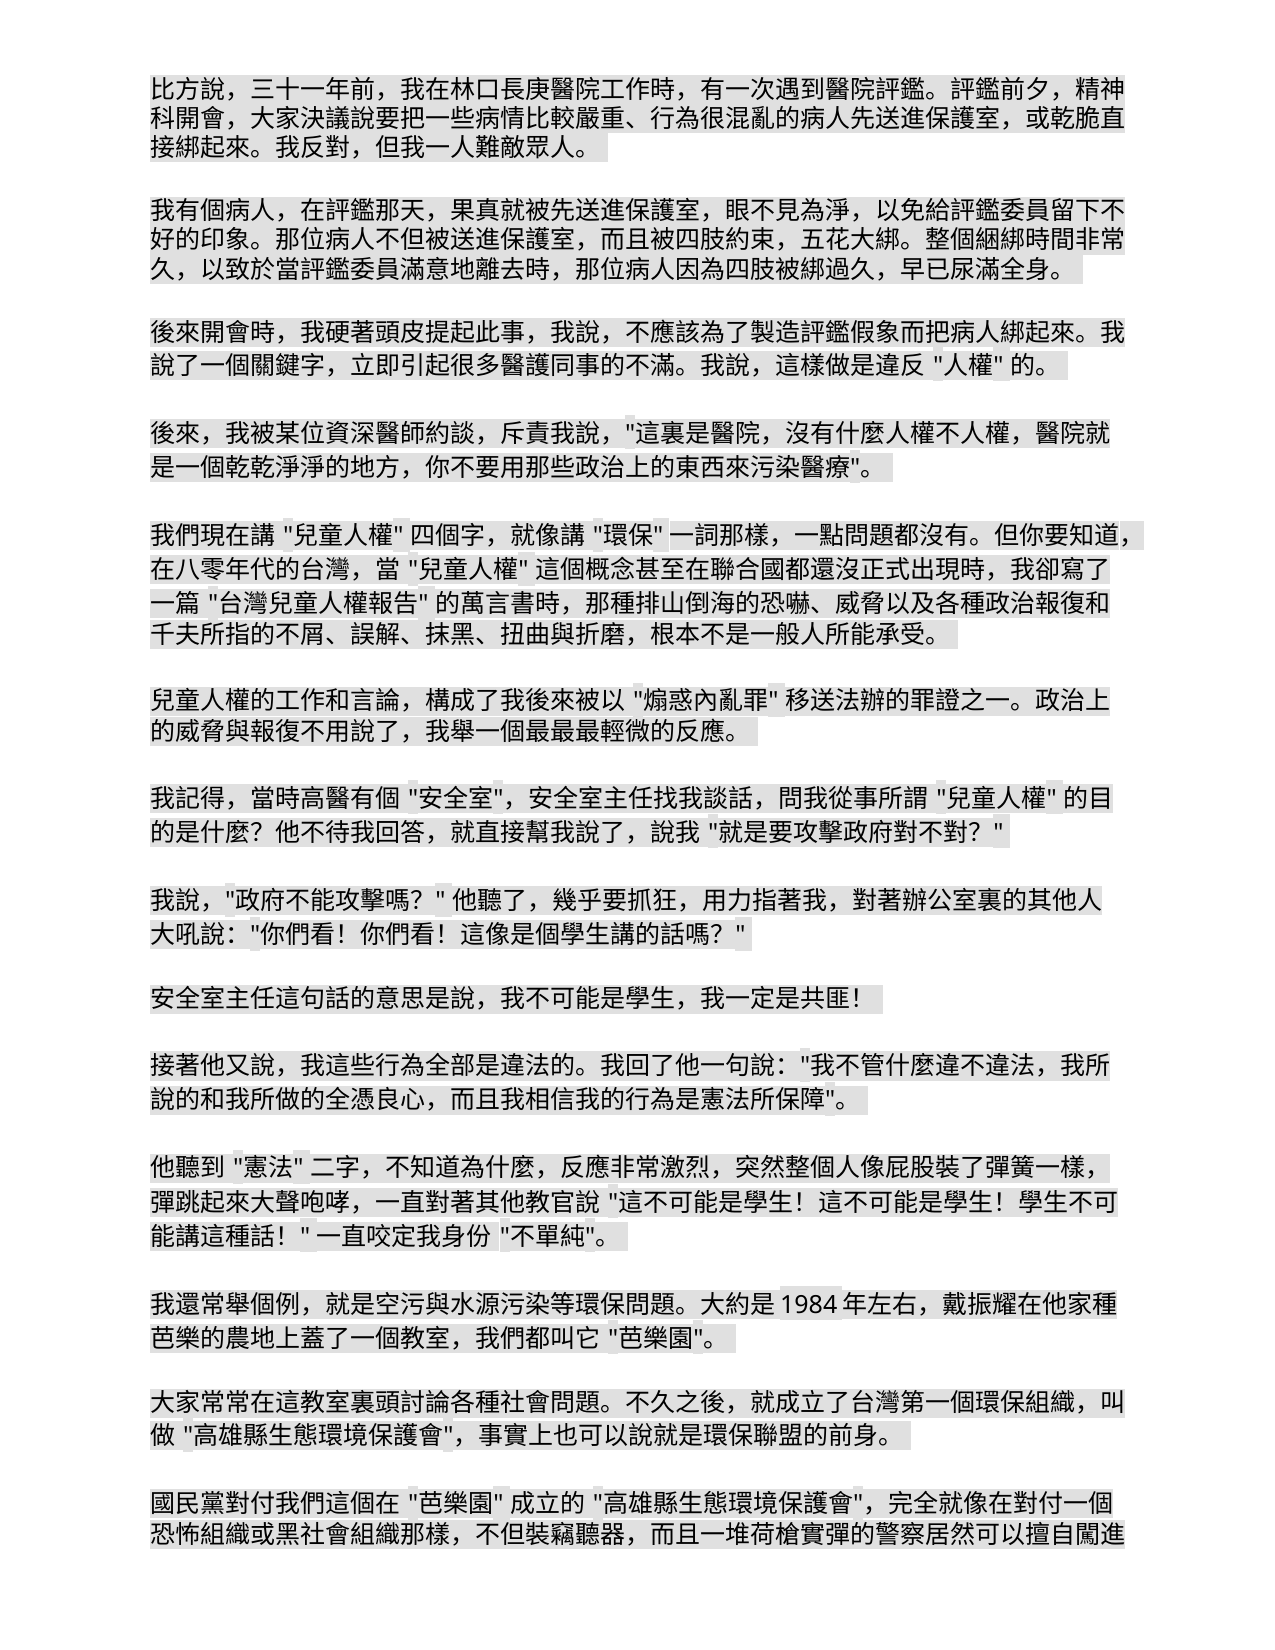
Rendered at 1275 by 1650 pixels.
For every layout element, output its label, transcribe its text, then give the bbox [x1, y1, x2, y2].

text 台灣議和團芻議(10)：預示一個可怕的將來 陳真 2021. 10. 15. 黨外年代，不理睬政治、不談論政治，被很多人、特別是被很多讀書人視為是一種清高的修養。特別是在校園，政治被視為一種骯髒的東西，因此，經常可以聽到主流媒體會說 "政治不要污染校園"。高醫七年，黨外十年，這句話我聽了不下一千次。 畢業之後那幾年，我在林口長庚和淡水馬偕工作，院方和同事依然不斷告誡我，"政治不要污染醫界"。可是，事實上，不管是在學界或醫界，恰恰就是政治性極端強烈的圈子，完全就是一面倒地支持國民黨。 黨外年代，所謂 "政治不要污染校園" 或 "政治不要污染醫界" 之所謂 "政治"，指的就是一切對於國民黨的批評以及相關所有概念，全部都算是 "政治"，而政治就是骯髒的東西。 各位要看清楚哦，不光是批評國民黨的言論就是骯髒邪惡的 "政治"，一切相關所有概念也統統都是骯髒邪惡的 "政治"。這也是為什麼在黨外年代，不管是談論兒童福利或談論任何一種人權概念或空污與水源污染等所有環保議題或食品安全等等等，統統都是一般人眼中骯髒邪惡的 "政治"。 別說去做，光是去談論它都很邪惡很卑鄙，陰謀醜化政府，存心破壞社會和諧與團結，居心叵測，人人得而誅之。因此，絕不可以讓 "政治" 污染清純的校園及或污染以理性科學為中心的醫院或醫界或學界。 現在的台灣人一定無法想像、甚至無法相信這一點，但它卻是一個基本事實。我個人很多相關實例講過很多次，就先不講。我講一些比較過去比較少講的。 比方說，三十一年前，我在林口長庚醫院工作時，有一次遇到醫院評鑑。評鑑前夕，精神科開會，大家決議說要把一些病情比較嚴重、行為很混亂的病人先送進保護室，或乾脆直接綁起來。我反對，但我一人難敵眾人。 我有個病人，在評鑑那天，果真就被先送進保護室，眼不見為淨，以免給評鑑委員留下不好的印象。那位病人不但被送進保護室，而且被四肢約束，五花大綁。整個綑綁時間非常久，以致於當評鑑委員滿意地離去時，那位病人因為四肢被綁過久，早已尿滿全身。 後來開會時，我硬著頭皮提起此事，我說，不應該為了製造評鑑假象而把病人綁起來。我說了一個關鍵字，立即引起很多醫護同事的不滿。我說，這樣做是違反 "人權" 的。 後來，我被某位資深醫師約談，斥責我說，"這裏是醫院，沒有什麼人權不人權，醫院就是一個乾乾淨淨的地方，你不要用那些政治上的東西來污染醫療"。 我們現在講 "兒童人權" 四個字，就像講 "環保" 一詞那樣，一點問題都沒有。但你要知道，在八零年代的台灣，當 "兒童人權" 這個概念甚至在聯合國都還沒正式出現時，我卻寫了一篇 "台灣兒童人權報告" 的萬言書時，那種排山倒海的恐嚇、威脅以及各種政治報復和千夫所指的不屑、誤解、抹黑、扭曲與折磨，根本不是一般人所能承受。 兒童人權的工作和言論，構成了我後來被以 "煽惑內亂罪" 移送法辦的罪證之一。政治上的威脅與報復不用說了，我舉一個最最最輕微的反應。 我記得，當時高醫有個 "安全室"，安全室主任找我談話，問我從事所謂 "兒童人權" 的目的是什麼？他不待我回答，就直接幫我說了，說我 "就是要攻擊政府對不對？" 我說，"政府不能攻擊嗎？" 他聽了，幾乎要抓狂，用力指著我，對著辦公室裏的其他人大吼說："你們看！你們看！這像是個學生講的話嗎？" 安全室主任這句話的意思是說，我不可能是學生，我一定是共匪！ 接著他又說，我這些行為全部是違法的。我回了他一句說："我不管什麼違不違法，我所說的和我所做的全憑良心，而且我相信我的行為是憲法所保障"。 他聽到 "憲法" 二字，不知道為什麼，反應非常激烈，突然整個人像屁股裝了彈簧一樣，彈跳起來大聲咆哮，一直對著其他教官說 "這不可能是學生！這不可能是學生！學生不可能講這種話！" 一直咬定我身份 "不單純"。 我還常舉個例，就是空污與水源污染等環保問題。大約是1984年左右，戴振耀在他家種芭樂的農地上蓋了一個教室，我們都叫它 "芭樂園"。 大家常常在這教室裏頭討論各種社會問題。不久之後，就成立了台灣第一個環保組織，叫做 "高雄縣生態環境保護會"，事實上也可以說就是環保聯盟的前身。 國民黨對付我們這個在 "芭樂園" 成立的 "高雄縣生態環境保護會"，完全就像在對付一個恐怖組織或黑社會組織那樣，不但裝竊聽器，而且一堆荷槍實彈的警察居然可以擅自闖進教室，進行 "掃蕩"。 這些政治上的威脅甚至性命恐嚇就不用說了，光是講一個最最最微小的一般人反應，那也是我講過很多次的一個例子。 我大學從未參加學校社團，只有一次例外，我加入了高醫一個什麼生態社。加入的目的就是為了讓人們關心生活環境如何被嚴重污染；除了惡臭有毒的空污，高雄的幾乎所有河川完全就是被各種工廠的有毒廢水給污染得五顏六色。我跟阿耀經常四處查訪做記錄，冒死拍了許多照片，污染行徑完全肆無忌憚，污染情況非常觸目驚心。 有一天，高醫那個什麼生態社的學生社團開會，我就站起來講了幾句。我確實只講了幾句，因為我知道的事太多，實在不知要從何講起。事實上，我只不過是講說，我們這個生態社，不要變成賞鳥社；除了賞鳥，我們是不是也該關心一下環境污染的問題？ 講完之後不久，一群學弟 "義憤填膺"，就像流氓堵人那樣，集結來到我的課堂上堵我，要我滾出社團。我沒滾，但也沒再參加，畢竟我想做的事並不侷限於校園，打擊目標應該是國民黨政權，而不是校園。 但是，從這例子你就可以看得出來，八零年代的台灣封閉到何種程度，所有與政治相關的一切概念，甚至包括 "台灣" 二字或 "人權"、"環保"、"兒福" 等等等，即便是在一般人眼中，也全是禁忌，就連高醫醫療團的logo 出現 "上為三角形下為圓形" 類似 "台" 字 的圖形，也是禁忌，說那看起來很像台獨聯盟的標誌，義診行程旋即遭到查禁。 我想說的是：當時的台灣，一般人是如何看待所謂 "政治" 這兩個字。它的意涵，跟我們現在所使用的 "政治" 二字完全不一樣。你現在談兒福會變成叛亂罪罪證嗎？你現在談環保，會在校園內遭到同學們的集體圍堵或肢體攻擊與暴力威脅嗎？ 除了我之外，我沒聽過有誰反覆指出這一點基本事實。如果你了解這一點事實，你就會明白很多對於台灣那段歷史的說法其實全是謊言，根本不是事實。 比方說，那個年代，諸如什麼羅文嘉、林佳龍，還有他媽的什麼 "自由之愛" 還是什麼碗糕，那個哪叫做什麼學運？根本就是自欺欺人。我和同學們在高醫成立的 "望春風" 才是拿命玩真的。 羅文嘉他們，就是在一種根本不會有任何安全問題的範圍內，搞些校園內的無聊議題；辦起笑死人的所謂 "學生運動" 時，就是用繩子拉出一個小圈圈，圈圈裏頭是 "乾淨的校園"，呼籲 "政治不要污染校園"，請黨外人士不要藉機來校園生事，甚至不准黨外雜誌報導。 這也是為什麼鄭南榕曾經寫了一篇罵人文章的原因，痛罵這些所謂學運份子 "不要當縮頭烏龜"，不要企圖阻撓黨外雜誌的報導自由。 這些假學運真政客厲害之處就在於，他們永遠都和主流媒體緊緊結合，互相利用，彼此炒作，很會造勢造神，然後很快地就藉此取得個人政治權位。一切所有理想，其實全是鬼話，個人權位才是惟一目的。 我寫這文章，其實一開始只是想寫一句話，那就是："你不管政治，政治會管你"。在那年代，政治一詞被污名化，於是自認清高的知識份子們往往以 "不談政治" 為高尚，因此在黨外年代才會有 "你不管政治，政治會管你" 的反諷。 這句話，其實到現在還是成立。你就算有一百個不情願，不想理會政治，但你要知道，你不理它，它卻會理你。 昨天，高雄一棟大樓發生大火，燒死數十人，是我想寫這文章的主要原因。 我是個講話完全憑良心憑事實的人，一說一，二說二，不會因為堵爛誰就故意說誰不好。我住高雄，每天在高雄大街小巷出沒，每天驅車上班，來回橫跨整個高雄，我非常清楚高雄的各種市政狀況。 我必須一再地說，人渣黨治理下的高雄，真的會讓人恨之入骨，它媽的真的是非常無恥，完全無心於市政。 我常提起高雄各種工安問題，非常荒唐，真的是人渣到極點，完全就是任意惡搞，胡作非為。大小工廠一爆兩爆三爆四爆，無數的工安問題，無數的扯濫污行徑，真的是讓人痛恨至極，它媽的有人是這樣子在當市長的嗎？然而，這樣的所謂市長，施政滿意度卻非常高。 我不想批評人渣黨，讓我感到痛苦的是一般人。一個勤於市政、而且清廉正直、有為有守的韓國瑜，讓高雄方方面面迅速改善，卻反而被抹黑成人渣，抹黑成低能兒。透過控制主流媒體，動用鋪天蓋地的各種抹黑造謠手段，硬是把他趕下台，然後說這是民主的勝利；抹黑到好像連嬰兒、連三歲小孩、連小狗看到韓國瑜都想對他吐口痰；抹黑到連他的一舉一動統統都是如此低能與可笑。 那段日子，每天在高雄街頭，到處都可以看到那種一副就是蠢材長相的年輕人或大學生，機車上或皮包上或各地校園裏，掛滿各種什麼 "光復高雄"、"奪回民主聖地" 的標語布條。 接下來我不用多講了，各位應該知道我要講些什麼。我想說的是，你不會覺得很可悲嗎？台灣人的素質水平事實上半個多世紀來根本沒有任何進步，甚至越來越荒唐，越來越低能，越來越無恥，越來越腦殘。 從一個例子你就可以看得出來這樣的一種劣化趨勢。你看，陳定南其實就是當年綠營的 "韓國瑜"。在他從政前，不過是個小商人，印象中好像是在賣皮鞋。但他清廉正直，戮力從公，勤於市政，一絲不茍。 陳定南當選宜蘭縣長後，把宜蘭縣改造、建設得像個人間樂土。但是，你看，國民黨至少從不否認陳定南的政績，而且至今仍十分推崇。國民黨並沒有把他給妖魔化，沒有硬把他抹黑成草包，或是全面摧毀其人格。 但是，人渣黨卻只要有利可圖，再怎麼無恥下流、再怎麼荒唐的謠言謊言與抹黑栽贓，統統都幹得出來，而且綠色支持者也會全力配合，非常無恥。 可我想問問腦殘們或綠色生物們，你們以為這樣無恥地扭曲是非善惡，對你能有什麼好處嗎？政客們大撈特撈，但你能撈到什麼？ 你以為惡搞政治沒什麼，而且好好玩，但是，你難道不知道，你惡搞了政治，政治也會反過來惡搞你，讓你跟大家一樣，承受污穢政治的惡果。 難道你可以不用呼吸，不用喝水，不用吃東西，不用出門，不用騎車或開車，不用良好的生活環境，所以空污、水污及有毒食品與不良工安與恐怖交通及各種腐敗，統統都與你無關？你光復了高雄？這樣一種腐敗，就是你想要的？ 良善的，硬要抹黑得惡臭不堪。真正臭不可聞的，卻反而獲得超高支持度。它媽的真的是有夠腦殘，真難想像人類會低能到這種地步，蠢到這種地步。只要全面掌控媒體，只要夠無恥夠下流，你幾乎可以顛倒一切是非黑白。這樣一種所謂民主選舉，讓你覺得很神聖、很光榮？ 這樣一種極度低能的腦殘現象，事實上也指出一個可怕的將來，那就是台灣人在兩岸衝突之中，將會被煽動去做各種你認為不可能去做的荒唐行為，比方說一如美國長年所鼓吹，攻擊大陸人口稠密大城市或重要民生設施如水壩，以製造兩岸最大傷亡。 [150, 75, 1125, 1549]
